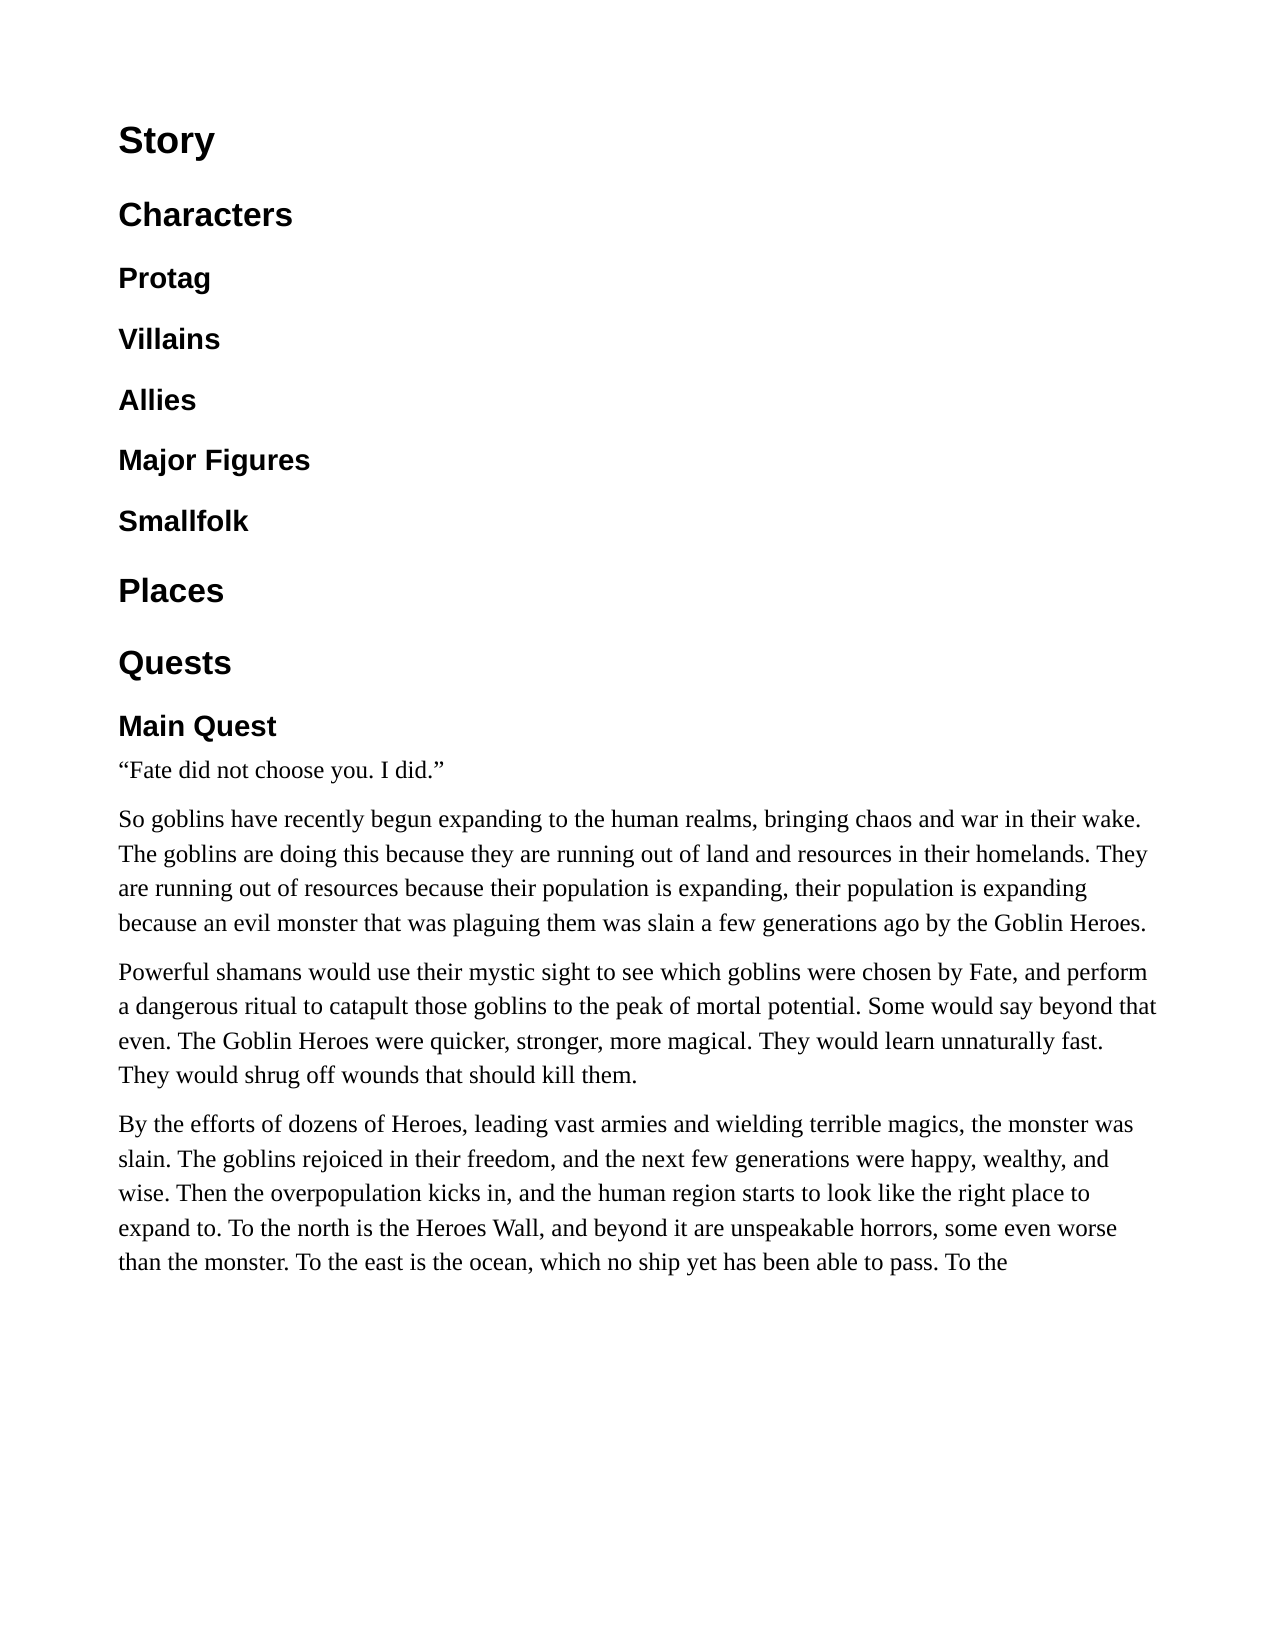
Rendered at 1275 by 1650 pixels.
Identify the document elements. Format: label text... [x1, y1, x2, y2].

subtitle Major Figures [118, 443, 1157, 477]
subtitle Protag [118, 261, 1157, 294]
subtitle Quests [118, 643, 1157, 682]
subtitle Places [118, 571, 1157, 610]
subtitle Characters [118, 195, 1157, 234]
text “Fate did not choose you. I did.” [118, 755, 1157, 784]
subtitle Story [118, 118, 1157, 162]
subtitle Main Quest [118, 709, 1157, 743]
text Powerful shamans would use their mystic sight to see which goblins were chosen by Fate, and perform a dangerous ritual to catapult those goblins to the peak of mortal potential. Some would say beyond that even. The Goblin Heroes were quicker, stronger, more magical. They would learn unnaturally fast. They would shrug off wounds that should kill them. [118, 957, 1157, 1089]
subtitle Allies [118, 382, 1157, 416]
subtitle Smallfolk [118, 504, 1157, 538]
text By the efforts of dozens of Heroes, leading vast armies and wielding terrible magics, the monster was slain. The goblins rejoiced in their freedom, and the next few generations were happy, wealthy, and wise. Then the overpopulation kicks in, and the human region starts to look like the right place to expand to. To the north is the Heroes Wall, and beyond it are unspeakable horrors, some even worse than the monster. To the east is the ocean, which no ship yet has been able to pass. To the [118, 1109, 1157, 1276]
text So goblins have recently begun expanding to the human realms, bringing chaos and war in their wake. The goblins are doing this because they are running out of land and resources in their homelands. They are running out of resources because their population is expanding, their population is expanding because an evil monster that was plaguing them was slain a few generations ago by the Goblin Heroes. [118, 804, 1157, 936]
subtitle Villains [118, 322, 1157, 355]
